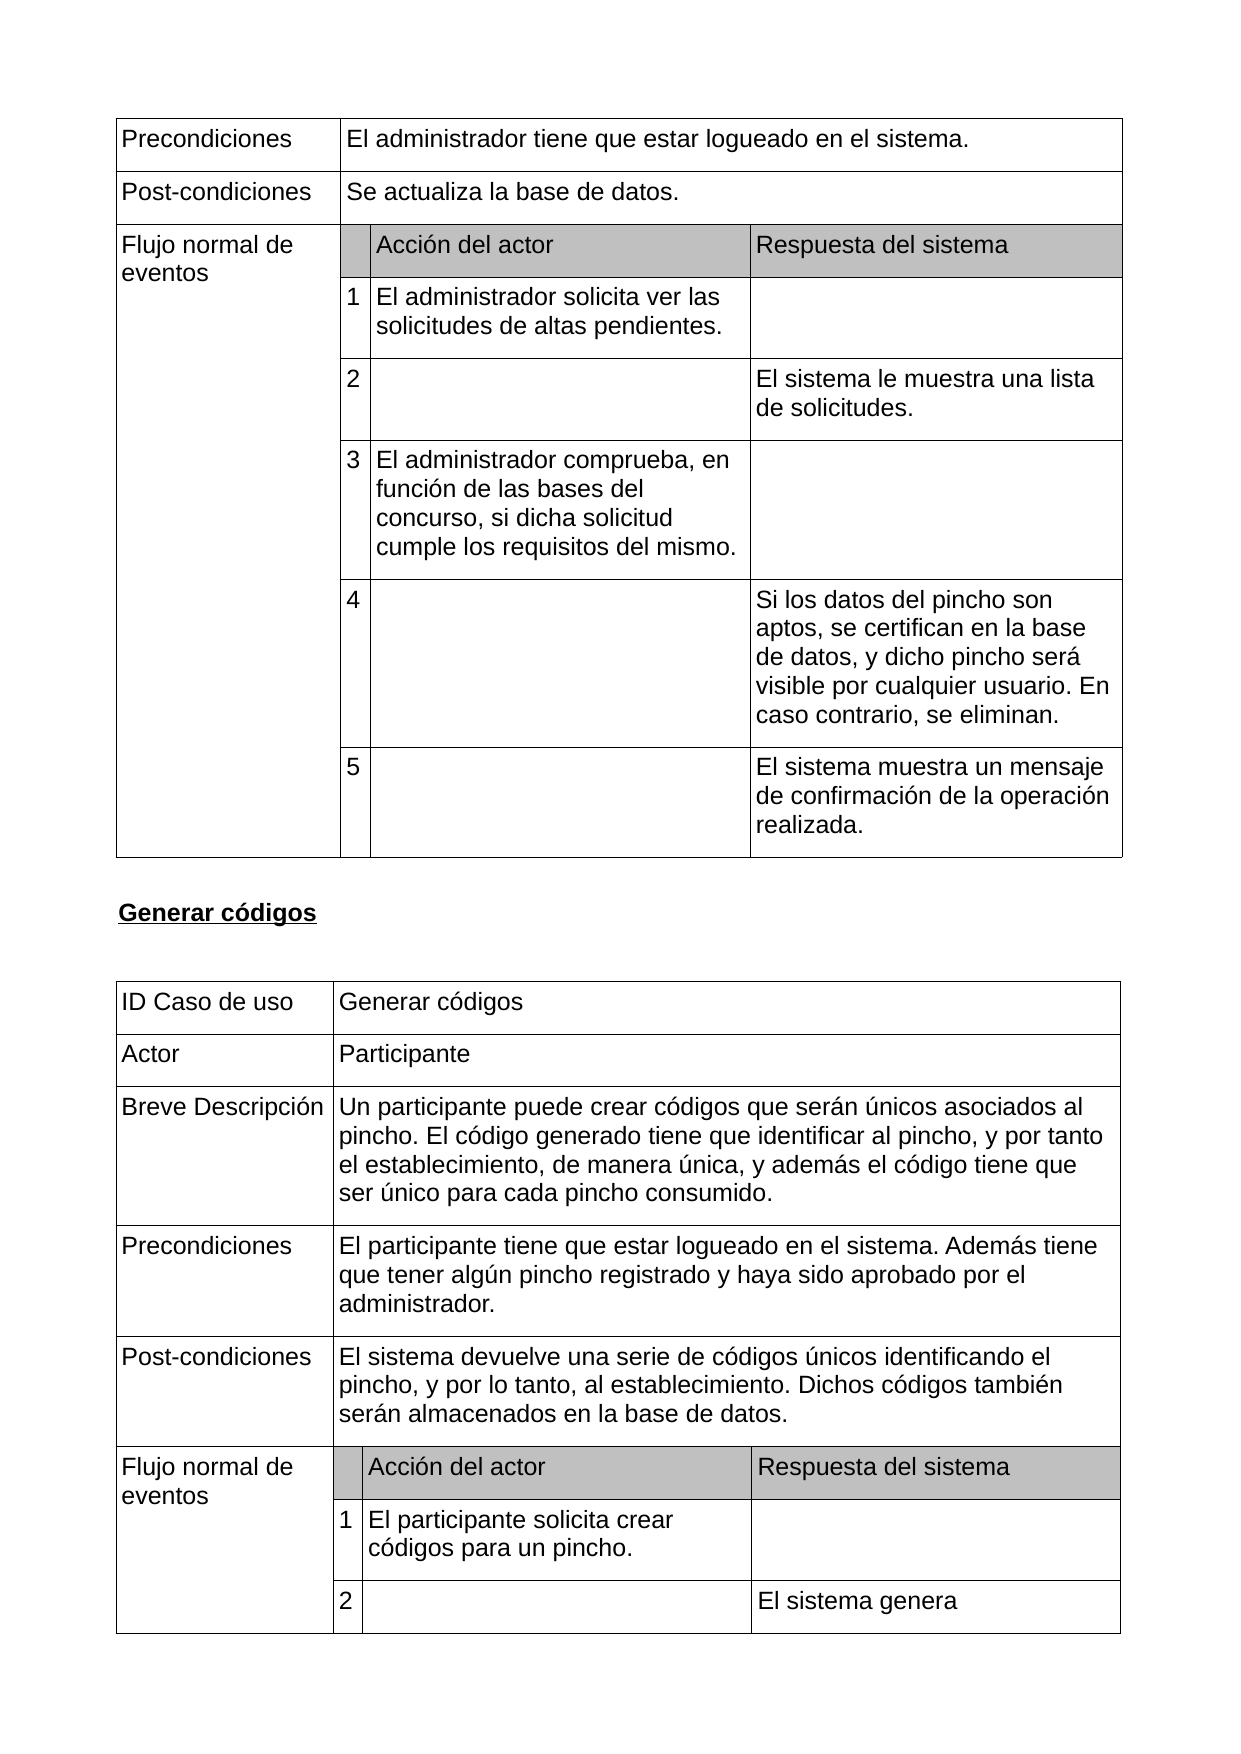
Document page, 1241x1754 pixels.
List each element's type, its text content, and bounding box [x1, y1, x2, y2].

table_cell Actor [117, 1035, 333, 1086]
table_cell 4 [341, 580, 370, 747]
table_cell Si los datos del pincho son aptos, se certifican en la base de datos, y dicho pincho será visible por cualquier usuario. En caso contrario, se eliminan. [751, 580, 1122, 747]
table_cell Respuesta del sistema [751, 225, 1122, 277]
table_cell [752, 1500, 1120, 1580]
table_cell 5 [341, 748, 370, 857]
table_cell Breve Descripción [117, 1087, 333, 1225]
table_cell [371, 580, 750, 747]
table_cell Respuesta del sistema [752, 1447, 1120, 1499]
table_cell 3 [341, 441, 370, 579]
table_cell 2 [341, 359, 370, 440]
table_cell 1 [334, 1500, 362, 1580]
table_cell Flujo normal de eventos [117, 225, 340, 857]
table_cell El administrador solicita ver las solicitudes de altas pendientes. [371, 278, 750, 358]
table_cell [751, 441, 1122, 579]
table_cell 2 [334, 1581, 362, 1633]
table_cell Post-condiciones [117, 1337, 333, 1446]
table_cell [341, 225, 370, 277]
table_cell 1 [341, 278, 370, 358]
table_cell El sistema le muestra una lista de solicitudes. [751, 359, 1122, 440]
table_cell El administrador comprueba, en función de las bases del concurso, si dicha solicitud cumple los requisitos del mismo. [371, 441, 750, 579]
table_cell El participante tiene que estar logueado en el sistema. Además tiene que tener algún pincho registrado y haya sido aprobado por el administrador. [334, 1226, 1120, 1336]
table_cell El sistema devuelve una serie de códigos únicos identificando el pincho, y por lo tanto, al establecimiento. Dichos códigos también serán almacenados en la base de datos. [334, 1337, 1120, 1446]
table_cell Precondiciones [117, 1226, 333, 1336]
table_cell [334, 1447, 362, 1499]
table_cell [371, 748, 750, 857]
table_header Generar códigos [334, 982, 1120, 1033]
table_cell Se actualiza la base de datos. [341, 172, 1122, 224]
table_cell El participante solicita crear códigos para un pincho. [363, 1500, 751, 1580]
text Generar códigos [118, 898, 1122, 927]
table_cell Acción del actor [371, 225, 750, 277]
table_cell [371, 359, 750, 440]
table_cell Un participante puede crear códigos que serán únicos asociados al pincho. El código generado tiene que identificar al pincho, y por tanto el establecimiento, de manera única, y además el código tiene que ser único para cada pincho consumido. [334, 1087, 1120, 1225]
table_cell Acción del actor [363, 1447, 751, 1499]
table_cell Flujo normal de eventos [117, 1447, 333, 1633]
table_cell [751, 278, 1122, 358]
table_cell [363, 1581, 751, 1633]
table_cell Precondiciones [117, 119, 340, 171]
table_header ID Caso de uso [117, 982, 333, 1033]
table_cell Participante [334, 1035, 1120, 1086]
table_cell El administrador tiene que estar logueado en el sistema. [341, 119, 1122, 171]
table_cell Post-condiciones [117, 172, 340, 224]
table_cell El sistema muestra un mensaje de confirmación de la operación realizada. [751, 748, 1122, 857]
table_cell El sistema genera [752, 1581, 1120, 1633]
